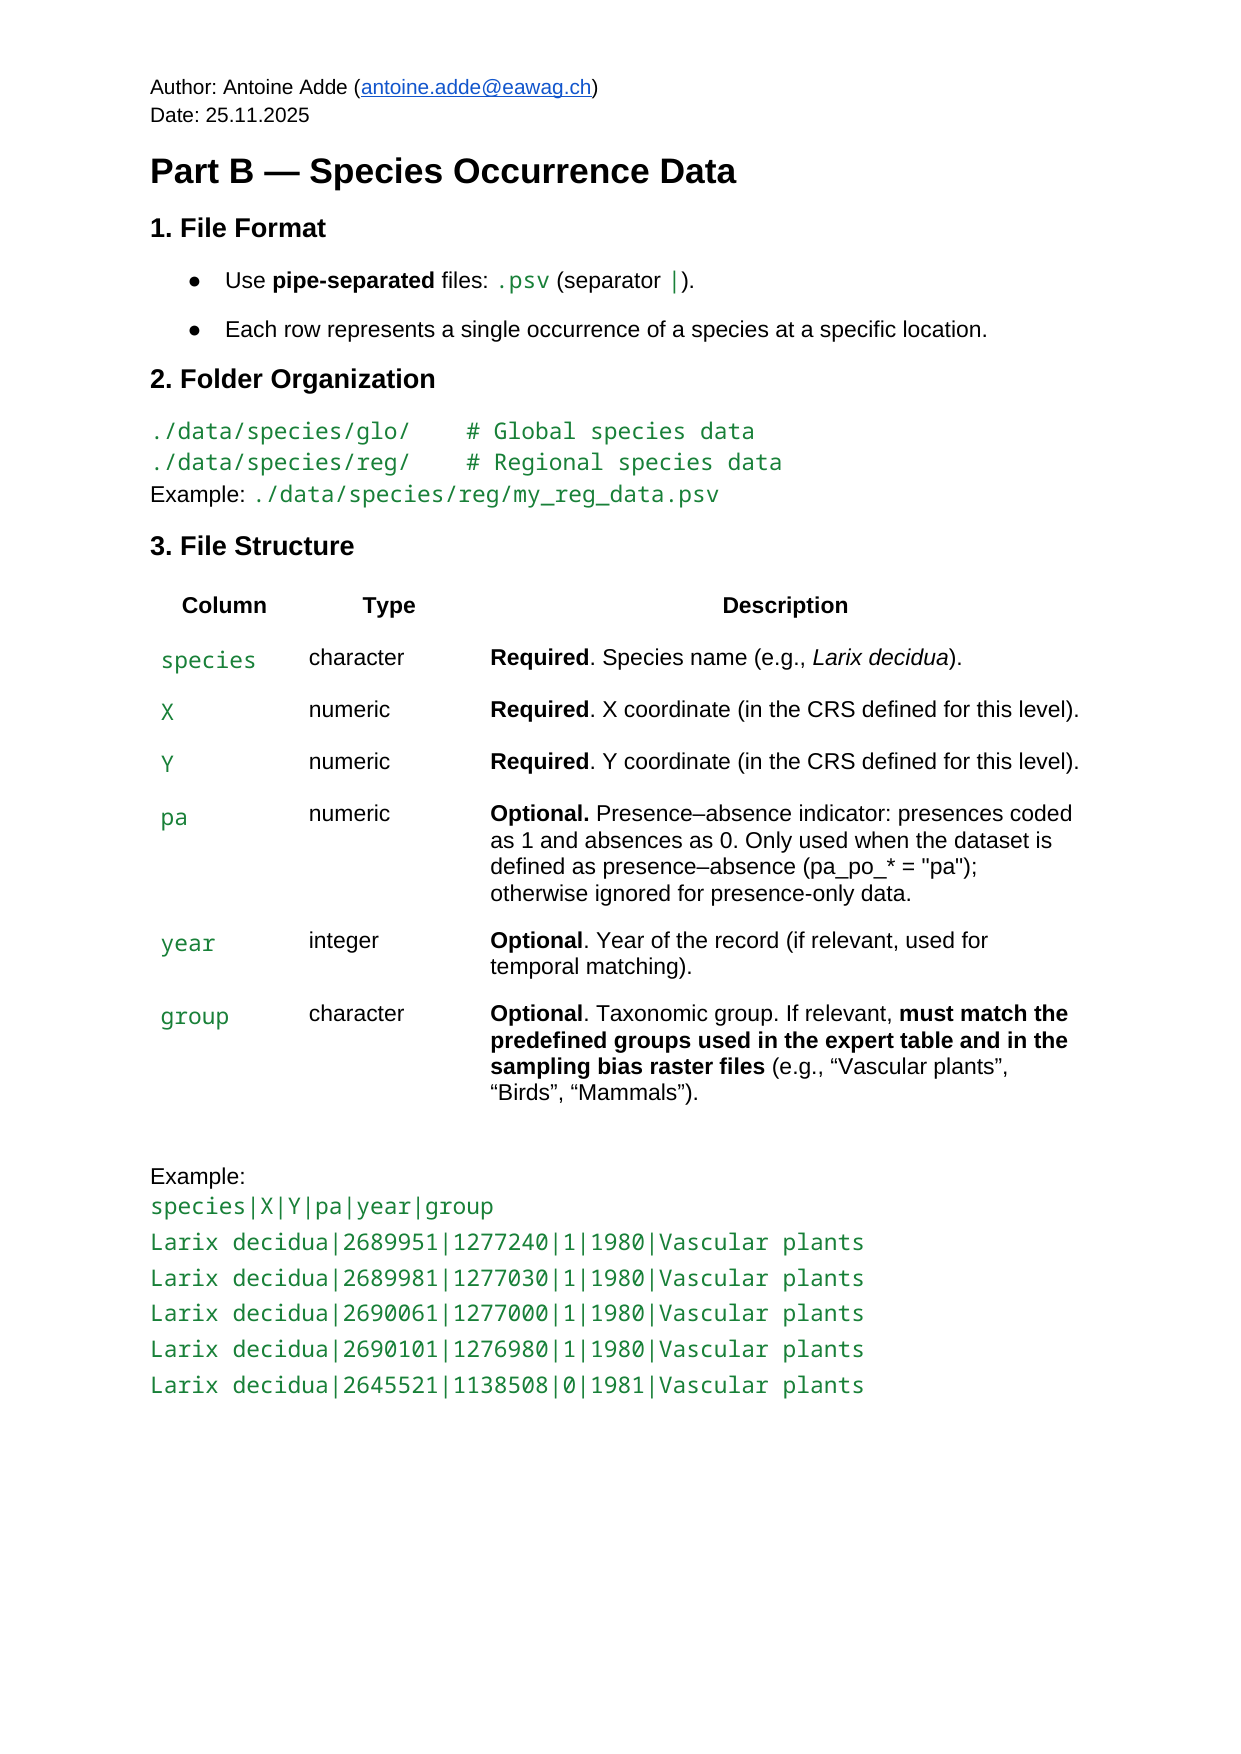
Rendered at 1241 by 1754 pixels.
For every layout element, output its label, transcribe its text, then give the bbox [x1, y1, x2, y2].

table_cell Required. Y coordinate (in the CRS defined for this level). [480, 738, 1091, 790]
table_cell numeric [298, 738, 480, 790]
text Example: [150, 1163, 1090, 1189]
text Larix decidua|2690061|1277000|1|1980|Vascular plants [150, 1297, 1090, 1329]
text Larix decidua|2690101|1276980|1|1980|Vascular plants [150, 1333, 1090, 1364]
text Example: ./data/species/reg/my_reg_data.psv [150, 477, 1090, 509]
text ./data/species/reg/ # Regional species data [150, 446, 1090, 477]
table_header Column [150, 582, 298, 634]
table_cell X [150, 686, 298, 738]
table_cell Required. X coordinate (in the CRS defined for this level). [480, 686, 1091, 738]
table_cell numeric [298, 686, 480, 738]
table_cell character [298, 990, 480, 1116]
table_header Description [480, 582, 1091, 634]
table_cell Optional. Taxonomic group. If relevant, must match the predefined groups used in the expert table and in the sampling bias raster files (e.g., “Vascular plants”, “Birds”, “Mammals”). [480, 990, 1091, 1116]
subtitle 1. File Format [150, 212, 1090, 243]
list Use pipe-separated files: .psv (separator |). [187, 264, 1090, 295]
table_cell Y [150, 738, 298, 790]
table_cell pa [150, 790, 298, 916]
table_cell Required. Species name (e.g., Larix decidua). [480, 634, 1091, 686]
subtitle Part B — Species Occurrence Data [150, 150, 1090, 191]
table_cell character [298, 634, 480, 686]
list Each row represents a single occurrence of a species at a specific location. [187, 316, 1090, 342]
table_cell year [150, 916, 298, 990]
table_cell species [150, 634, 298, 686]
table_cell integer [298, 916, 480, 990]
text 2. Folder Organization [150, 363, 1090, 394]
text ./data/species/glo/ # Global species data [150, 415, 1090, 446]
text Larix decidua|2689981|1277030|1|1980|Vascular plants [150, 1261, 1090, 1293]
text Larix decidua|2645521|1138508|0|1981|Vascular plants [150, 1369, 1090, 1401]
table_cell group [150, 990, 298, 1116]
subtitle 3. File Structure [150, 529, 1090, 561]
table_cell Optional. Presence–absence indicator: presences coded as 1 and absences as 0. Only used when the dataset is defined as presence–absence (pa_po_* = "pa"); otherwise ignored for presence-only data. [480, 790, 1091, 916]
text Larix decidua|2689951|1277240|1|1980|Vascular plants [150, 1226, 1090, 1257]
table_header Type [298, 582, 480, 634]
table_cell Optional. Year of the record (if relevant, used for temporal matching). [480, 916, 1091, 990]
text species|X|Y|pa|year|group [150, 1189, 1090, 1221]
table_cell numeric [298, 790, 480, 916]
